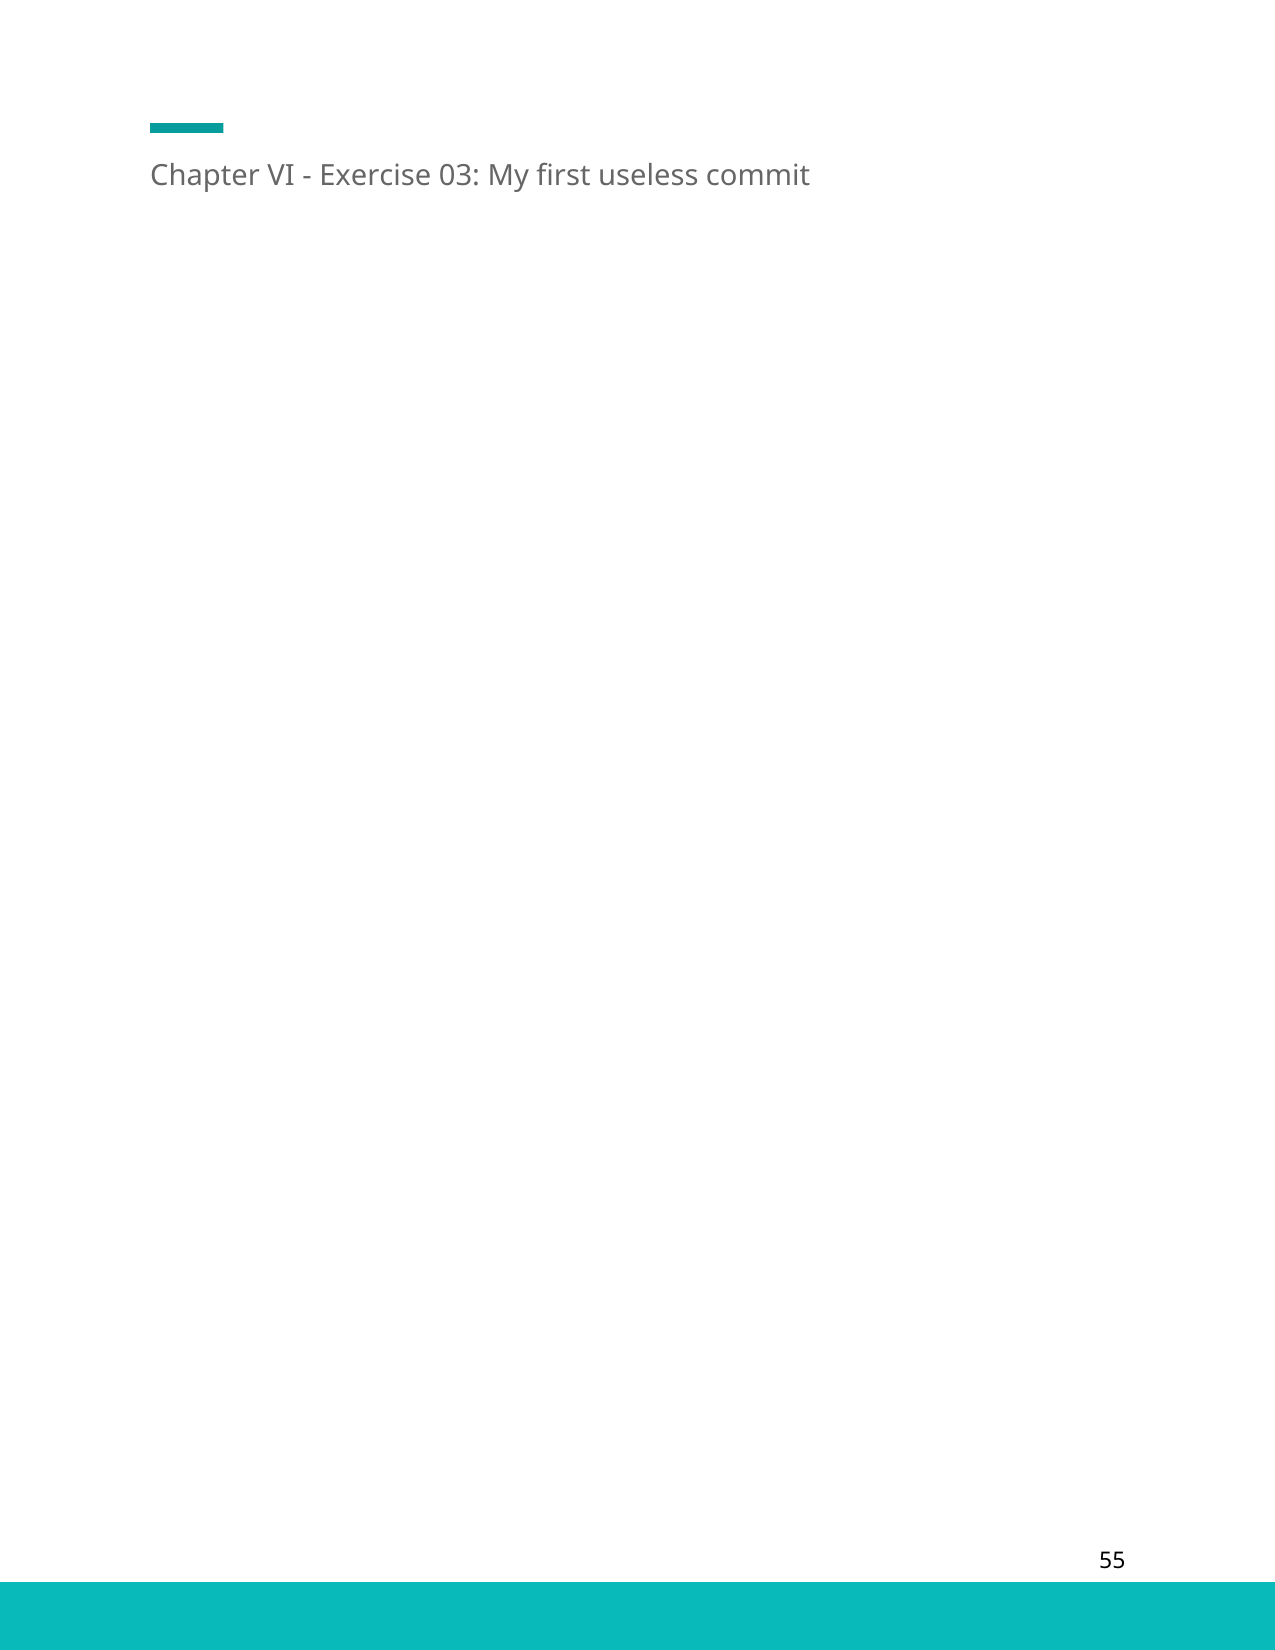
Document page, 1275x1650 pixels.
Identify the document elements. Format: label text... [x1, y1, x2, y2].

picture [150, 123, 224, 133]
subtitle Chapter VI - Exercise 03: My first useless commit [150, 154, 1125, 194]
picture [0, 1582, 1275, 1650]
